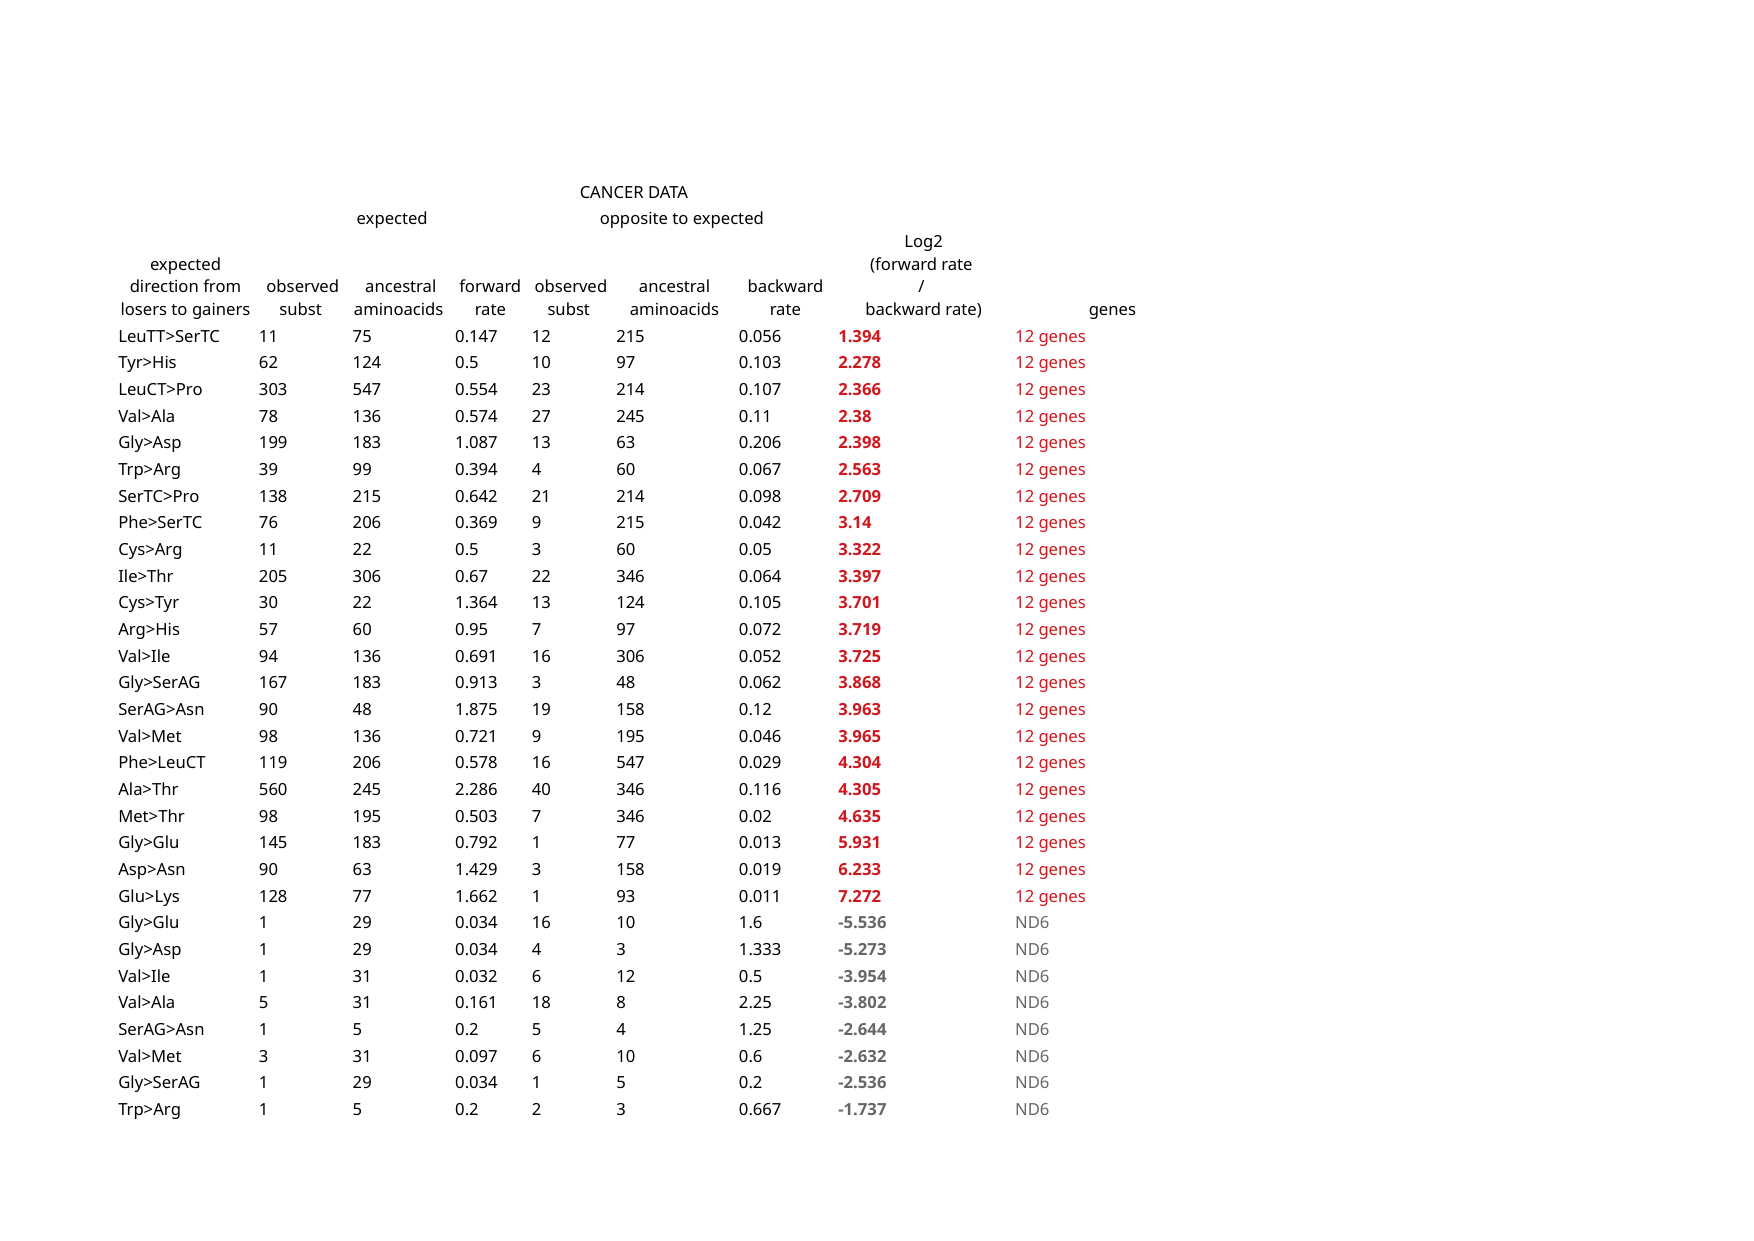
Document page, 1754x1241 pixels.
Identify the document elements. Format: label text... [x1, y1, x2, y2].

table_cell 4.304 [835, 747, 1012, 774]
table_cell 31 [349, 961, 452, 987]
table_cell 215 [613, 321, 736, 347]
table_cell -5.273 [835, 934, 1012, 961]
table_cell 245 [349, 774, 452, 801]
table_cell SerTC>Pro [115, 481, 256, 507]
table_cell Glu>Lys [115, 881, 256, 907]
table_cell 0.642 [452, 481, 528, 507]
table_cell 1 [256, 1067, 349, 1094]
table_cell Met>Thr [115, 801, 256, 827]
table_cell Gly>Glu [115, 907, 256, 934]
table_cell 138 [256, 481, 349, 507]
table_cell 16 [529, 907, 613, 934]
table_cell 136 [349, 641, 452, 667]
table_cell ND6 [1012, 1014, 1212, 1041]
table_header genes [1012, 176, 1212, 321]
table_cell 22 [529, 561, 613, 587]
table_cell 214 [613, 481, 736, 507]
table_cell 12 genes [1012, 694, 1212, 721]
table_cell 18 [529, 987, 613, 1014]
table_cell 214 [613, 374, 736, 401]
table_cell -2.536 [835, 1067, 1012, 1094]
table_cell 158 [613, 694, 736, 721]
table_cell 2.278 [835, 347, 1012, 374]
table_cell 3.963 [835, 694, 1012, 721]
table_cell Gly>Asp [115, 427, 256, 454]
table_cell 0.5 [736, 961, 835, 987]
table_cell 0.206 [736, 427, 835, 454]
table_cell -2.632 [835, 1041, 1012, 1067]
table_cell 78 [256, 401, 349, 427]
table_cell 12 genes [1012, 454, 1212, 481]
table_cell 0.046 [736, 721, 835, 747]
table_cell ND6 [1012, 1041, 1212, 1067]
table_cell 12 genes [1012, 427, 1212, 454]
table_cell 7.272 [835, 881, 1012, 907]
table_cell 0.792 [452, 827, 528, 854]
table_cell 5 [613, 1067, 736, 1094]
table_cell 183 [349, 427, 452, 454]
table_cell Asp>Asn [115, 854, 256, 881]
table_cell 1 [256, 1014, 349, 1041]
table_cell 0.105 [736, 587, 835, 614]
table_cell 1 [256, 1094, 349, 1121]
table_cell 0.5 [452, 534, 528, 561]
table_cell 31 [349, 1041, 452, 1067]
table_cell LeuCT>Pro [115, 374, 256, 401]
table_cell 215 [349, 481, 452, 507]
table_cell Trp>Arg [115, 454, 256, 481]
table_cell 9 [529, 721, 613, 747]
table_cell 2.286 [452, 774, 528, 801]
table_cell 346 [613, 801, 736, 827]
table_cell 1.25 [736, 1014, 835, 1041]
table_cell 183 [349, 667, 452, 694]
table_cell 2.563 [835, 454, 1012, 481]
table_cell 12 genes [1012, 374, 1212, 401]
table_cell 98 [256, 721, 349, 747]
table_cell 0.042 [736, 507, 835, 534]
table_cell 0.067 [736, 454, 835, 481]
table_cell 0.05 [736, 534, 835, 561]
table_cell 12 genes [1012, 721, 1212, 747]
table_cell 0.019 [736, 854, 835, 881]
table_cell 99 [349, 454, 452, 481]
table_cell 205 [256, 561, 349, 587]
table_cell 48 [613, 667, 736, 694]
table_cell -5.536 [835, 907, 1012, 934]
table_cell 3.397 [835, 561, 1012, 587]
table_cell 3 [256, 1041, 349, 1067]
table_cell observed subst [529, 230, 613, 321]
table_cell 1.429 [452, 854, 528, 881]
table_cell 0.034 [452, 1067, 528, 1094]
table_cell 0.554 [452, 374, 528, 401]
table_cell 21 [529, 481, 613, 507]
table_cell 3.14 [835, 507, 1012, 534]
table_cell 12 genes [1012, 614, 1212, 641]
table_cell ND6 [1012, 987, 1212, 1014]
table_cell 0.02 [736, 801, 835, 827]
table_cell Gly>SerAG [115, 667, 256, 694]
table_cell 2.38 [835, 401, 1012, 427]
table_cell 12 genes [1012, 534, 1212, 561]
table_cell 12 genes [1012, 827, 1212, 854]
table_cell 12 [613, 961, 736, 987]
table_cell 119 [256, 747, 349, 774]
table_cell 0.029 [736, 747, 835, 774]
table_cell 0.5 [452, 347, 528, 374]
table_cell 0.11 [736, 401, 835, 427]
table_cell 206 [349, 507, 452, 534]
table_cell -3.954 [835, 961, 1012, 987]
table_cell Cys>Arg [115, 534, 256, 561]
table_cell 3 [529, 854, 613, 881]
table_cell 5 [349, 1094, 452, 1121]
table_cell 145 [256, 827, 349, 854]
table_cell ND6 [1012, 1094, 1212, 1121]
table_cell 57 [256, 614, 349, 641]
table_cell Ala>Thr [115, 774, 256, 801]
table_cell 10 [613, 907, 736, 934]
table_cell 12 genes [1012, 667, 1212, 694]
table_cell 303 [256, 374, 349, 401]
table_cell 0.574 [452, 401, 528, 427]
table_cell observed subst [256, 230, 349, 321]
table_cell 11 [256, 321, 349, 347]
table_cell 98 [256, 801, 349, 827]
table_cell 3.868 [835, 667, 1012, 694]
table_cell 0.2 [736, 1067, 835, 1094]
table_cell 76 [256, 507, 349, 534]
table_cell 0.116 [736, 774, 835, 801]
table_cell 1.087 [452, 427, 528, 454]
table_cell 27 [529, 401, 613, 427]
table_cell 16 [529, 641, 613, 667]
table_cell 136 [349, 721, 452, 747]
table_cell 4.635 [835, 801, 1012, 827]
table_cell Trp>Arg [115, 1094, 256, 1121]
table_cell 0.95 [452, 614, 528, 641]
table_cell 2 [529, 1094, 613, 1121]
table_cell opposite to expected [529, 203, 835, 230]
table_cell 0.034 [452, 907, 528, 934]
table_cell 0.2 [452, 1014, 528, 1041]
table_cell 0.691 [452, 641, 528, 667]
table_cell 77 [349, 881, 452, 907]
table_header CANCER DATA [256, 176, 1012, 203]
table_cell 3.965 [835, 721, 1012, 747]
table_cell 31 [349, 987, 452, 1014]
table_cell 4 [529, 454, 613, 481]
table_cell 0.062 [736, 667, 835, 694]
table_cell 97 [613, 347, 736, 374]
table_cell ancestral aminoacids [613, 230, 736, 321]
table_cell 1 [256, 961, 349, 987]
table_cell 2.25 [736, 987, 835, 1014]
table_cell 136 [349, 401, 452, 427]
table_cell 560 [256, 774, 349, 801]
table_cell SerAG>Asn [115, 694, 256, 721]
table_cell 124 [349, 347, 452, 374]
table_cell 1.364 [452, 587, 528, 614]
table_cell 128 [256, 881, 349, 907]
table_cell 63 [349, 854, 452, 881]
table_cell ND6 [1012, 961, 1212, 987]
table_cell Val>Ala [115, 401, 256, 427]
table_cell 30 [256, 587, 349, 614]
table_cell 1.6 [736, 907, 835, 934]
table_cell 1 [256, 907, 349, 934]
table_cell Phe>LeuCT [115, 747, 256, 774]
table_cell 9 [529, 507, 613, 534]
table_cell 12 genes [1012, 641, 1212, 667]
table_cell 1.394 [835, 321, 1012, 347]
table_cell 3.719 [835, 614, 1012, 641]
table_cell 2.398 [835, 427, 1012, 454]
table_cell 3 [613, 934, 736, 961]
table_cell 0.013 [736, 827, 835, 854]
table_cell 0.161 [452, 987, 528, 1014]
table_cell 40 [529, 774, 613, 801]
table_cell Tyr>His [115, 347, 256, 374]
table_cell 199 [256, 427, 349, 454]
table_cell ND6 [1012, 907, 1212, 934]
table_header expected direction from losers to gainers [115, 176, 256, 321]
table_cell Gly>Asp [115, 934, 256, 961]
table_cell ND6 [1012, 1067, 1212, 1094]
table_cell Val>Ile [115, 961, 256, 987]
table_cell 22 [349, 534, 452, 561]
table_cell 6.233 [835, 854, 1012, 881]
table_cell 124 [613, 587, 736, 614]
table_cell Val>Met [115, 1041, 256, 1067]
table_cell 16 [529, 747, 613, 774]
table_cell 4 [613, 1014, 736, 1041]
table_cell 0.034 [452, 934, 528, 961]
table_cell 1.875 [452, 694, 528, 721]
table_cell ND6 [1012, 934, 1212, 961]
table_cell 12 genes [1012, 321, 1212, 347]
table_cell 10 [613, 1041, 736, 1067]
table_cell 12 genes [1012, 507, 1212, 534]
table_cell 6 [529, 1041, 613, 1067]
table_cell 60 [613, 454, 736, 481]
table_cell 6 [529, 961, 613, 987]
table_cell 60 [349, 614, 452, 641]
table_cell 1 [256, 934, 349, 961]
table_cell 7 [529, 801, 613, 827]
table_cell 12 [529, 321, 613, 347]
table_cell 93 [613, 881, 736, 907]
table_cell 12 genes [1012, 801, 1212, 827]
table_cell 2.366 [835, 374, 1012, 401]
table_cell 0.667 [736, 1094, 835, 1121]
table_cell 5 [256, 987, 349, 1014]
table_cell 0.056 [736, 321, 835, 347]
table_cell Val>Ile [115, 641, 256, 667]
table_cell 1 [529, 1067, 613, 1094]
table_cell 90 [256, 854, 349, 881]
table_cell 5 [529, 1014, 613, 1041]
table_cell 97 [613, 614, 736, 641]
table_cell Arg>His [115, 614, 256, 641]
table_cell 0.2 [452, 1094, 528, 1121]
table_cell 3.322 [835, 534, 1012, 561]
table_cell 0.072 [736, 614, 835, 641]
table_cell -2.644 [835, 1014, 1012, 1041]
table_cell 3.725 [835, 641, 1012, 667]
table_cell -1.737 [835, 1094, 1012, 1121]
table_cell 158 [613, 854, 736, 881]
table_cell 0.032 [452, 961, 528, 987]
table_cell 11 [256, 534, 349, 561]
table_cell 29 [349, 934, 452, 961]
table_cell 195 [613, 721, 736, 747]
table_cell 0.578 [452, 747, 528, 774]
table_cell 90 [256, 694, 349, 721]
table_cell 3 [613, 1094, 736, 1121]
table_cell 75 [349, 321, 452, 347]
table_cell ancestral aminoacids [349, 230, 452, 321]
table_cell 12 genes [1012, 747, 1212, 774]
table_cell 0.107 [736, 374, 835, 401]
table_cell -3.802 [835, 987, 1012, 1014]
table_cell 12 genes [1012, 347, 1212, 374]
table_cell 0.721 [452, 721, 528, 747]
table_cell 0.6 [736, 1041, 835, 1067]
table_cell 0.097 [452, 1041, 528, 1067]
table_cell expected [256, 203, 528, 230]
table_cell 12 genes [1012, 881, 1212, 907]
table_cell 183 [349, 827, 452, 854]
table_cell 4.305 [835, 774, 1012, 801]
table_cell 167 [256, 667, 349, 694]
table_cell 0.052 [736, 641, 835, 667]
table_cell Gly>SerAG [115, 1067, 256, 1094]
table_cell 10 [529, 347, 613, 374]
table_cell 215 [613, 507, 736, 534]
table_cell 29 [349, 907, 452, 934]
table_cell 19 [529, 694, 613, 721]
table_cell 12 genes [1012, 854, 1212, 881]
table_cell 346 [613, 774, 736, 801]
table_cell 13 [529, 587, 613, 614]
table_cell 1.333 [736, 934, 835, 961]
table_cell Gly>Glu [115, 827, 256, 854]
table_cell 13 [529, 427, 613, 454]
table_cell Cys>Tyr [115, 587, 256, 614]
table_cell 547 [349, 374, 452, 401]
table_cell Phe>SerTC [115, 507, 256, 534]
table_cell 29 [349, 1067, 452, 1094]
table_cell 5 [349, 1014, 452, 1041]
table_cell forward rate [452, 230, 528, 321]
table_cell 4 [529, 934, 613, 961]
table_cell 7 [529, 614, 613, 641]
table_cell 62 [256, 347, 349, 374]
table_cell 39 [256, 454, 349, 481]
table_cell 195 [349, 801, 452, 827]
table_cell Val>Ala [115, 987, 256, 1014]
table_cell 1 [529, 827, 613, 854]
table_cell 0.67 [452, 561, 528, 587]
table_cell 1 [529, 881, 613, 907]
table_cell LeuTT>SerTC [115, 321, 256, 347]
table_cell 48 [349, 694, 452, 721]
table_cell 0.503 [452, 801, 528, 827]
table_cell 0.103 [736, 347, 835, 374]
table_cell 1.662 [452, 881, 528, 907]
table_cell 0.913 [452, 667, 528, 694]
table_cell Val>Met [115, 721, 256, 747]
table_cell 3 [529, 534, 613, 561]
table_cell 2.709 [835, 481, 1012, 507]
table_cell 12 genes [1012, 774, 1212, 801]
table_cell 8 [613, 987, 736, 1014]
table_cell 0.12 [736, 694, 835, 721]
table_cell 12 genes [1012, 561, 1212, 587]
table_cell 60 [613, 534, 736, 561]
table_cell 0.011 [736, 881, 835, 907]
table_cell 63 [613, 427, 736, 454]
table_cell 0.064 [736, 561, 835, 587]
table_cell 77 [613, 827, 736, 854]
table_cell 206 [349, 747, 452, 774]
table_cell Ile>Thr [115, 561, 256, 587]
table_cell Log2 (forward rate / backward rate) [835, 230, 1012, 321]
table_cell 22 [349, 587, 452, 614]
table_cell [835, 203, 1012, 230]
table_cell 23 [529, 374, 613, 401]
table_cell 306 [613, 641, 736, 667]
table_cell SerAG>Asn [115, 1014, 256, 1041]
table_cell 5.931 [835, 827, 1012, 854]
table_cell backward rate [736, 230, 835, 321]
table_cell 12 genes [1012, 587, 1212, 614]
table_cell 94 [256, 641, 349, 667]
table_cell 0.147 [452, 321, 528, 347]
table_cell 346 [613, 561, 736, 587]
table_cell 12 genes [1012, 401, 1212, 427]
table_cell 0.369 [452, 507, 528, 534]
table_cell 3 [529, 667, 613, 694]
table_cell 0.098 [736, 481, 835, 507]
table_cell 12 genes [1012, 481, 1212, 507]
table_cell 547 [613, 747, 736, 774]
table_cell 0.394 [452, 454, 528, 481]
table_cell 245 [613, 401, 736, 427]
table_cell 306 [349, 561, 452, 587]
table_cell 3.701 [835, 587, 1012, 614]
